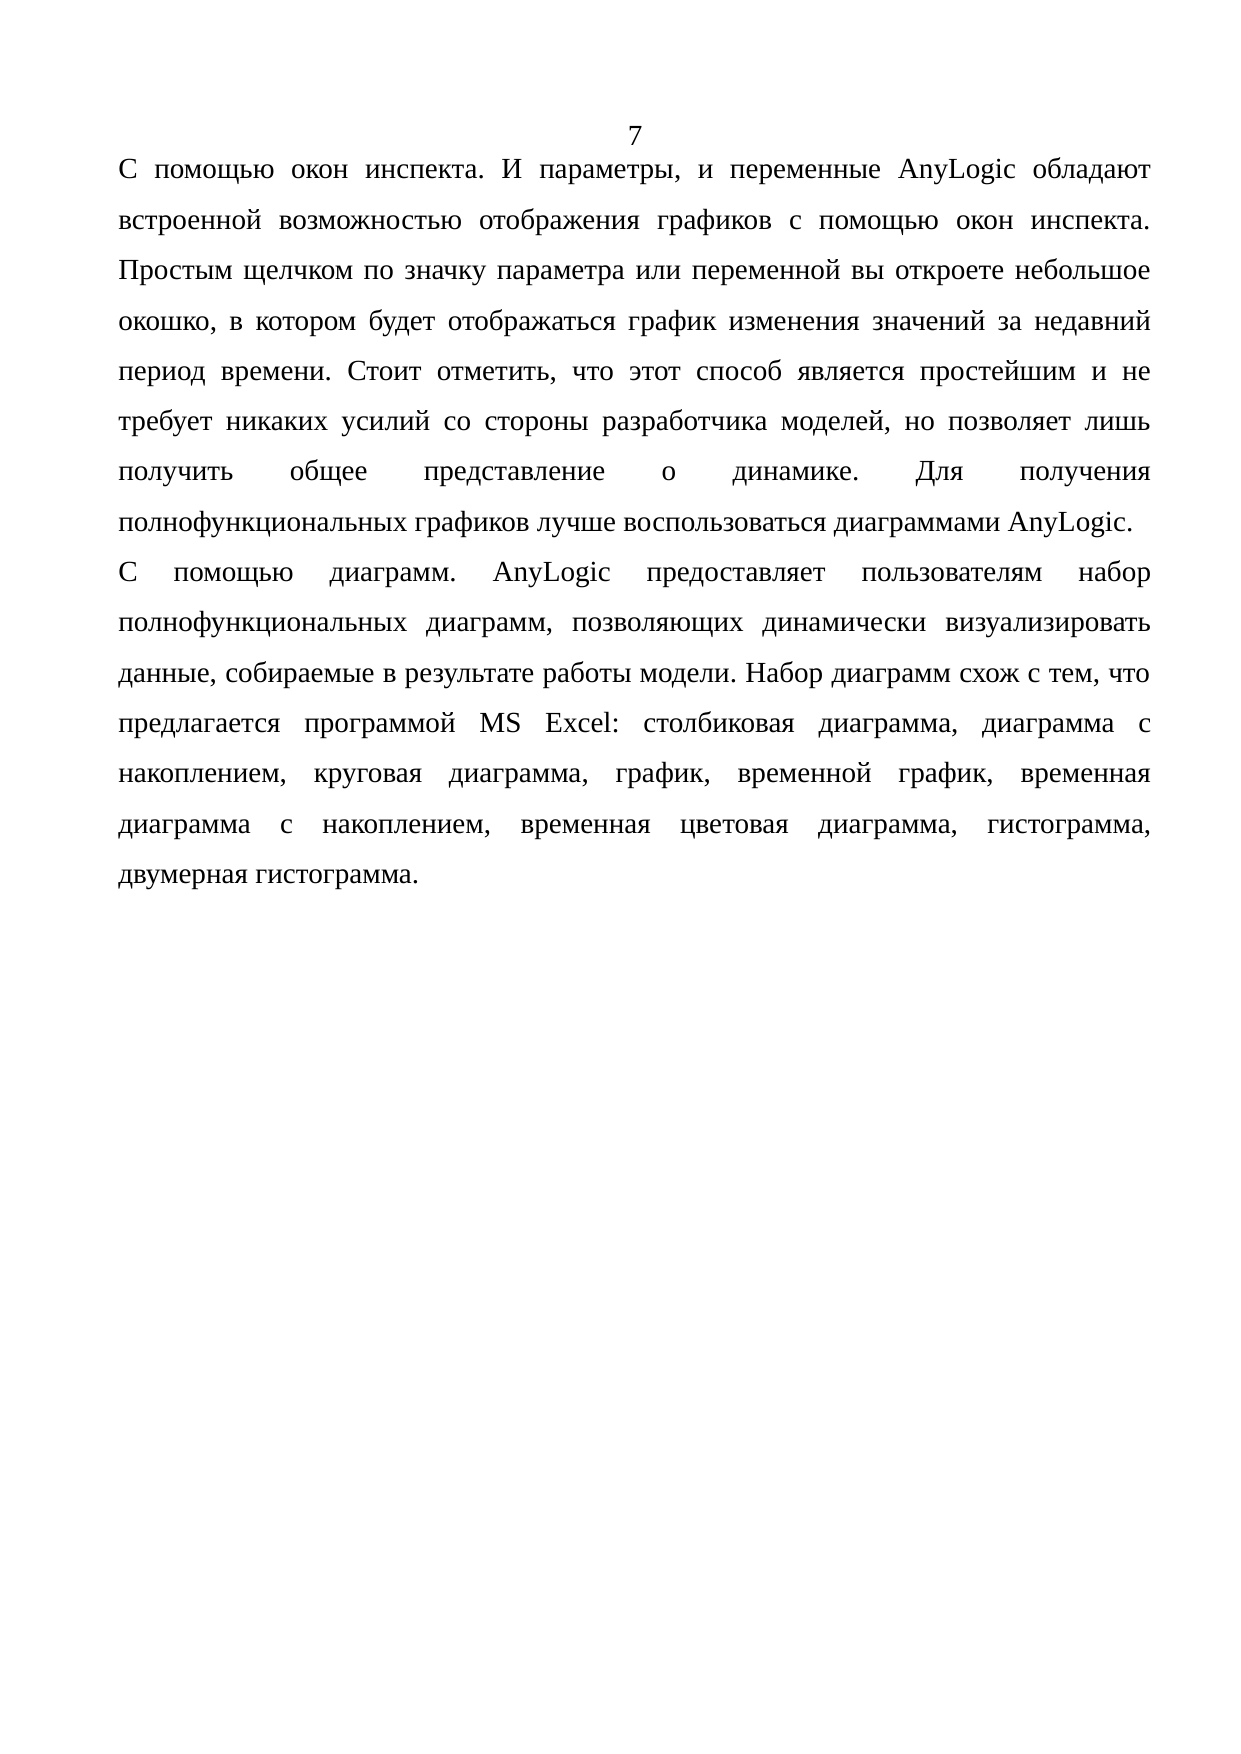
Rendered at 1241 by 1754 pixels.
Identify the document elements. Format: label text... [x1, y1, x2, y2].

text С помощью окон инспекта. И параметры, и переменные AnyLogic обладают встроенной возможностью отображения графиков с помощью окон инспекта. Простым щелчком по значку параметра или переменной вы откроете небольшое окошко, в котором будет отображаться график изменения значений за недавний период времени. Стоит отметить, что этот способ является простейшим и не требует никаких усилий со стороны разработчика моделей, но позволяет лишь получить общее представление о динамике. Для получения полнофункциональных графиков лучше воспользоваться диаграммами AnyLogic. [118, 152, 1152, 537]
text С помощью диаграмм. AnyLogic предоставляет пользователям набор полнофункциональных диаграмм, позволяющих динамически визуализировать данные, собираемые в результате работы модели. Набор диаграмм схож с тем, что предлагается программой MS Excel: столбиковая диаграмма, диаграмма с накоплением, круговая диаграмма, график, временной график, временная диаграмма с накоплением, временная цветовая диаграмма, гистограмма, двумерная гистограмма. [118, 554, 1152, 889]
